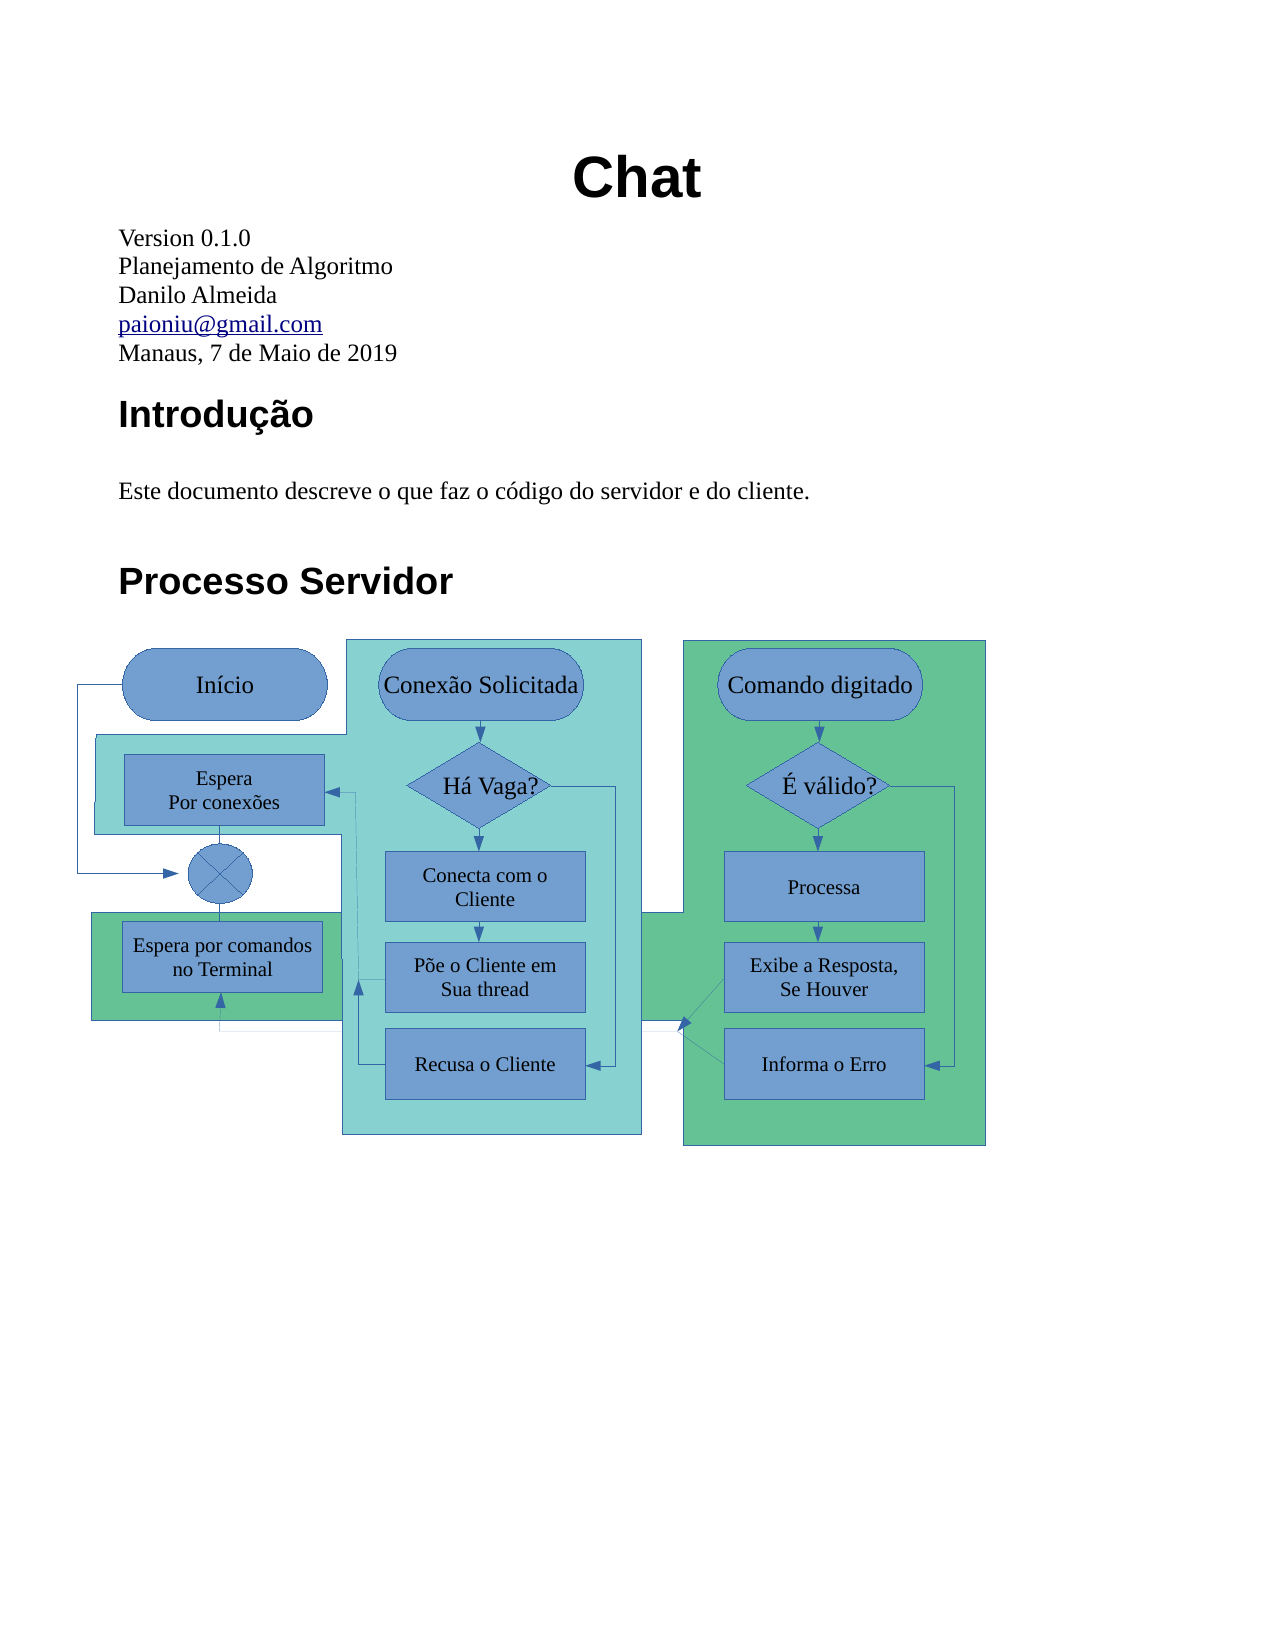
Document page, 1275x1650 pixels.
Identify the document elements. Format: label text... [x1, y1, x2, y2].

text Danilo Almeida [118, 280, 1157, 309]
text Este documento descreve o que faz o código do servidor e do cliente. [118, 476, 1157, 505]
text paioniu@gmail.com [118, 309, 1157, 338]
title Chat [118, 143, 1157, 210]
text Planejamento de Algoritmo [118, 251, 1157, 280]
text Manaus, 7 de Maio de 2019 [118, 338, 1157, 366]
subtitle Introdução [118, 391, 1157, 435]
subtitle Processo Servidor [118, 559, 1157, 602]
text Version 0.1.0 [118, 223, 1157, 251]
